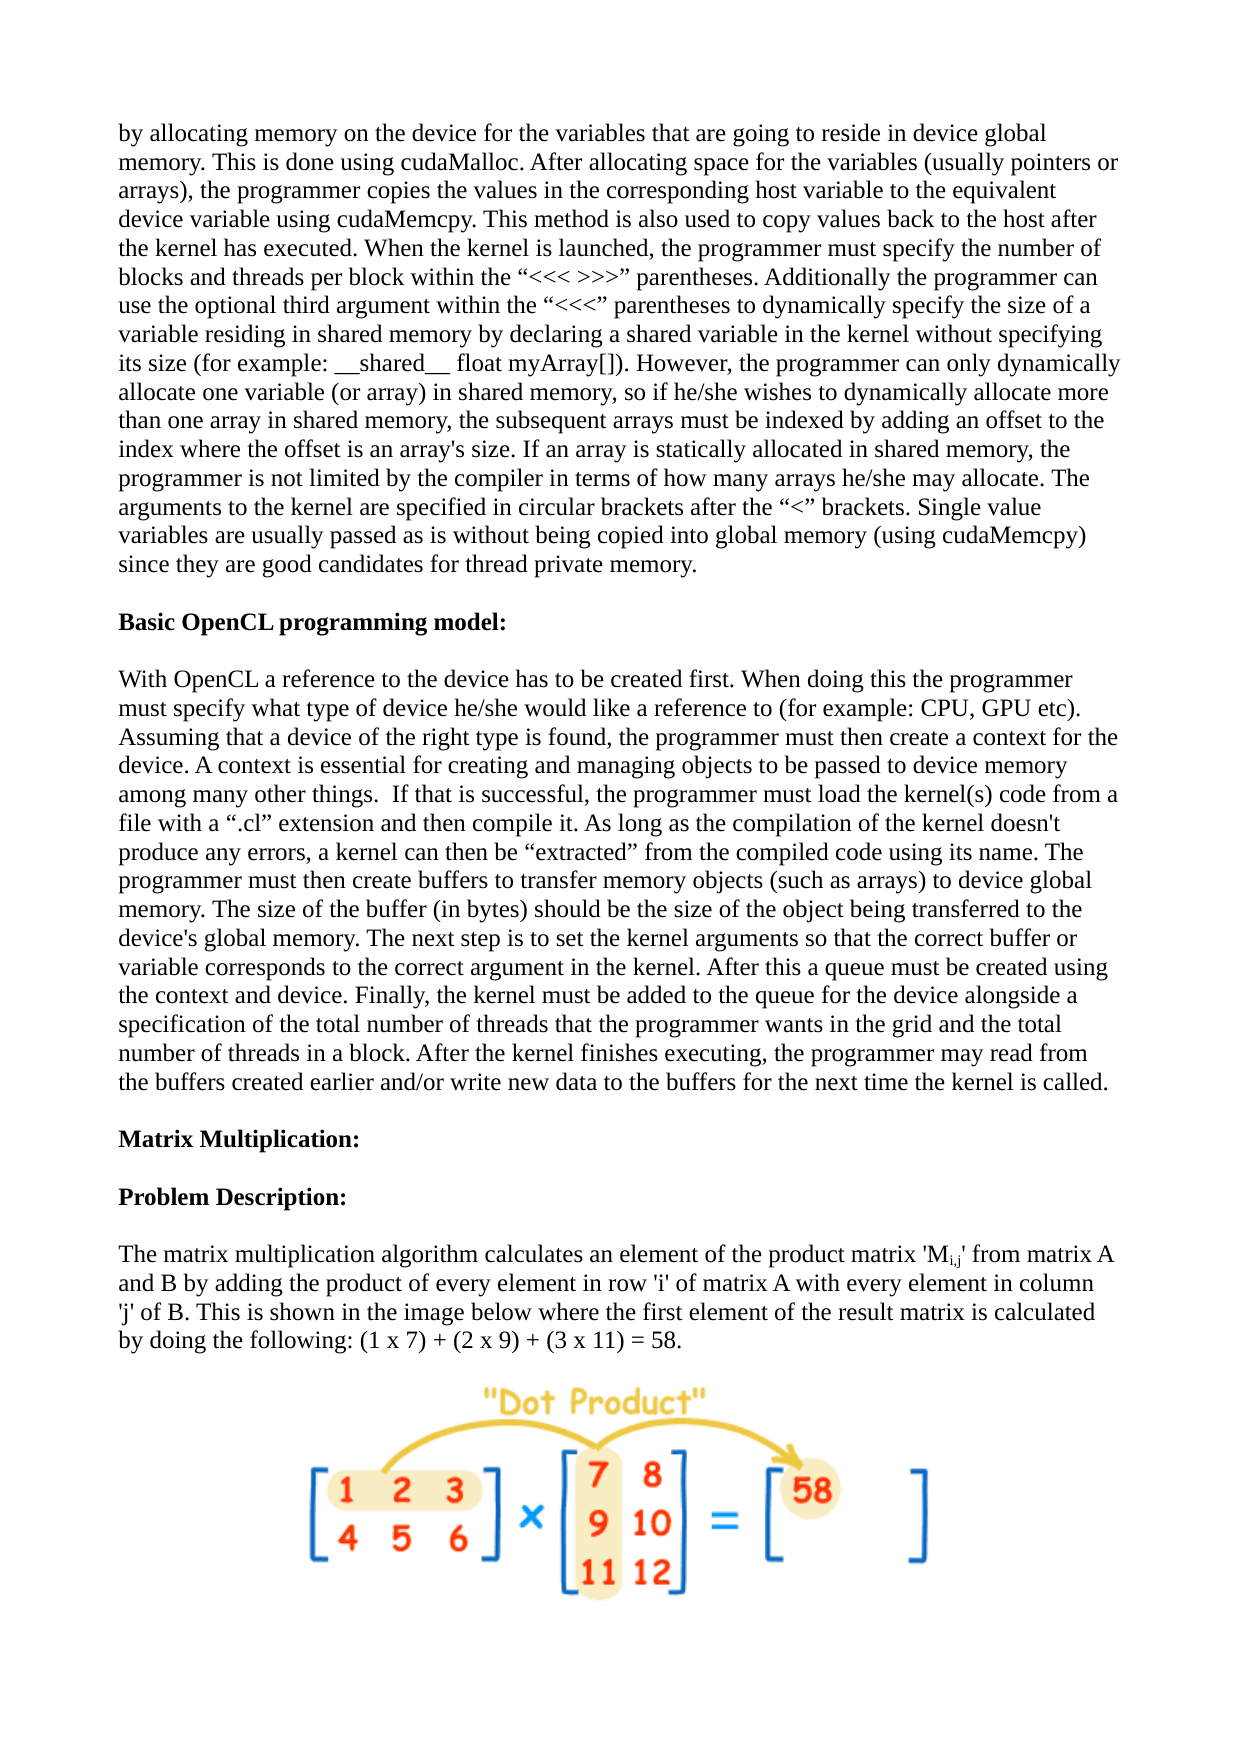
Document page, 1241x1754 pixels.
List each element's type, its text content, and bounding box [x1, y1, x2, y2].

text Basic OpenCL programming model: [118, 607, 1122, 636]
text Problem Description: [118, 1182, 1122, 1211]
text Matrix Multiplication: [118, 1124, 1122, 1153]
text With OpenCL a reference to the device has to be created first. When doing this the programmer must specify what type of device he/she would like a reference to (for example: CPU, GPU etc). Assuming that a device of the right type is found, the programmer must then create a context for the device. A context is essential for creating and managing objects to be passed to device memory among many other things. If that is successful, the programmer must load the kernel(s) code from a file with a “.cl” extension and then compile it. As long as the compilation of the kernel doesn't produce any errors, a kernel can then be “extracted” from the compiled code using its name. The programmer must then create buffers to transfer memory objects (such as arrays) to device global memory. The size of the buffer (in bytes) should be the size of the object being transferred to the device's global memory. The next step is to set the kernel arguments so that the correct buffer or variable corresponds to the correct argument in the kernel. After this a queue must be created using the context and device. Finally, the kernel must be added to the queue for the device alongside a specification of the total number of threads that the programmer wants in the grid and the total number of threads in a block. After the kernel finishes executing, the programmer may read from the buffers created earlier and/or write new data to the buffers for the next time the kernel is called. [118, 664, 1122, 1096]
text by allocating memory on the device for the variables that are going to reside in device global memory. This is done using cudaMalloc. After allocating space for the variables (usually pointers or arrays), the programmer copies the values in the corresponding host variable to the equivalent device variable using cudaMemcpy. This method is also used to copy values back to the host after the kernel has executed. When the kernel is launched, the programmer must specify the number of blocks and threads per block within the “<<< >>>” parentheses. Additionally the programmer can use the optional third argument within the “<<<” parentheses to dynamically specify the size of a variable residing in shared memory by declaring a shared variable in the kernel without specifying its size (for example: __shared__ float myArray[]). However, the programmer can only dynamically allocate one variable (or array) in shared memory, so if he/she wishes to dynamically allocate more than one array in shared memory, the subsequent arrays must be indexed by adding an offset to the index where the offset is an array's size. If an array is statically allocated in shared memory, the programmer is not limited by the compiler in terms of how many arrays he/she may allocate. The arguments to the kernel are specified in circular brackets after the “<” brackets. Single value variables are usually passed as is without being copied into global memory (using cudaMemcpy) since they are good candidates for thread private memory. [118, 118, 1122, 578]
text The matrix multiplication algorithm calculates an element of the product matrix 'Mi,j' from matrix A and B by adding the product of every element in row 'i' of matrix A with every element in column 'j' of B. This is shown in the image below where the first element of the result matrix is calculated by doing the following: (1 x 7) + (2 x 9) + (3 x 11) = 58. [118, 1239, 1122, 1354]
